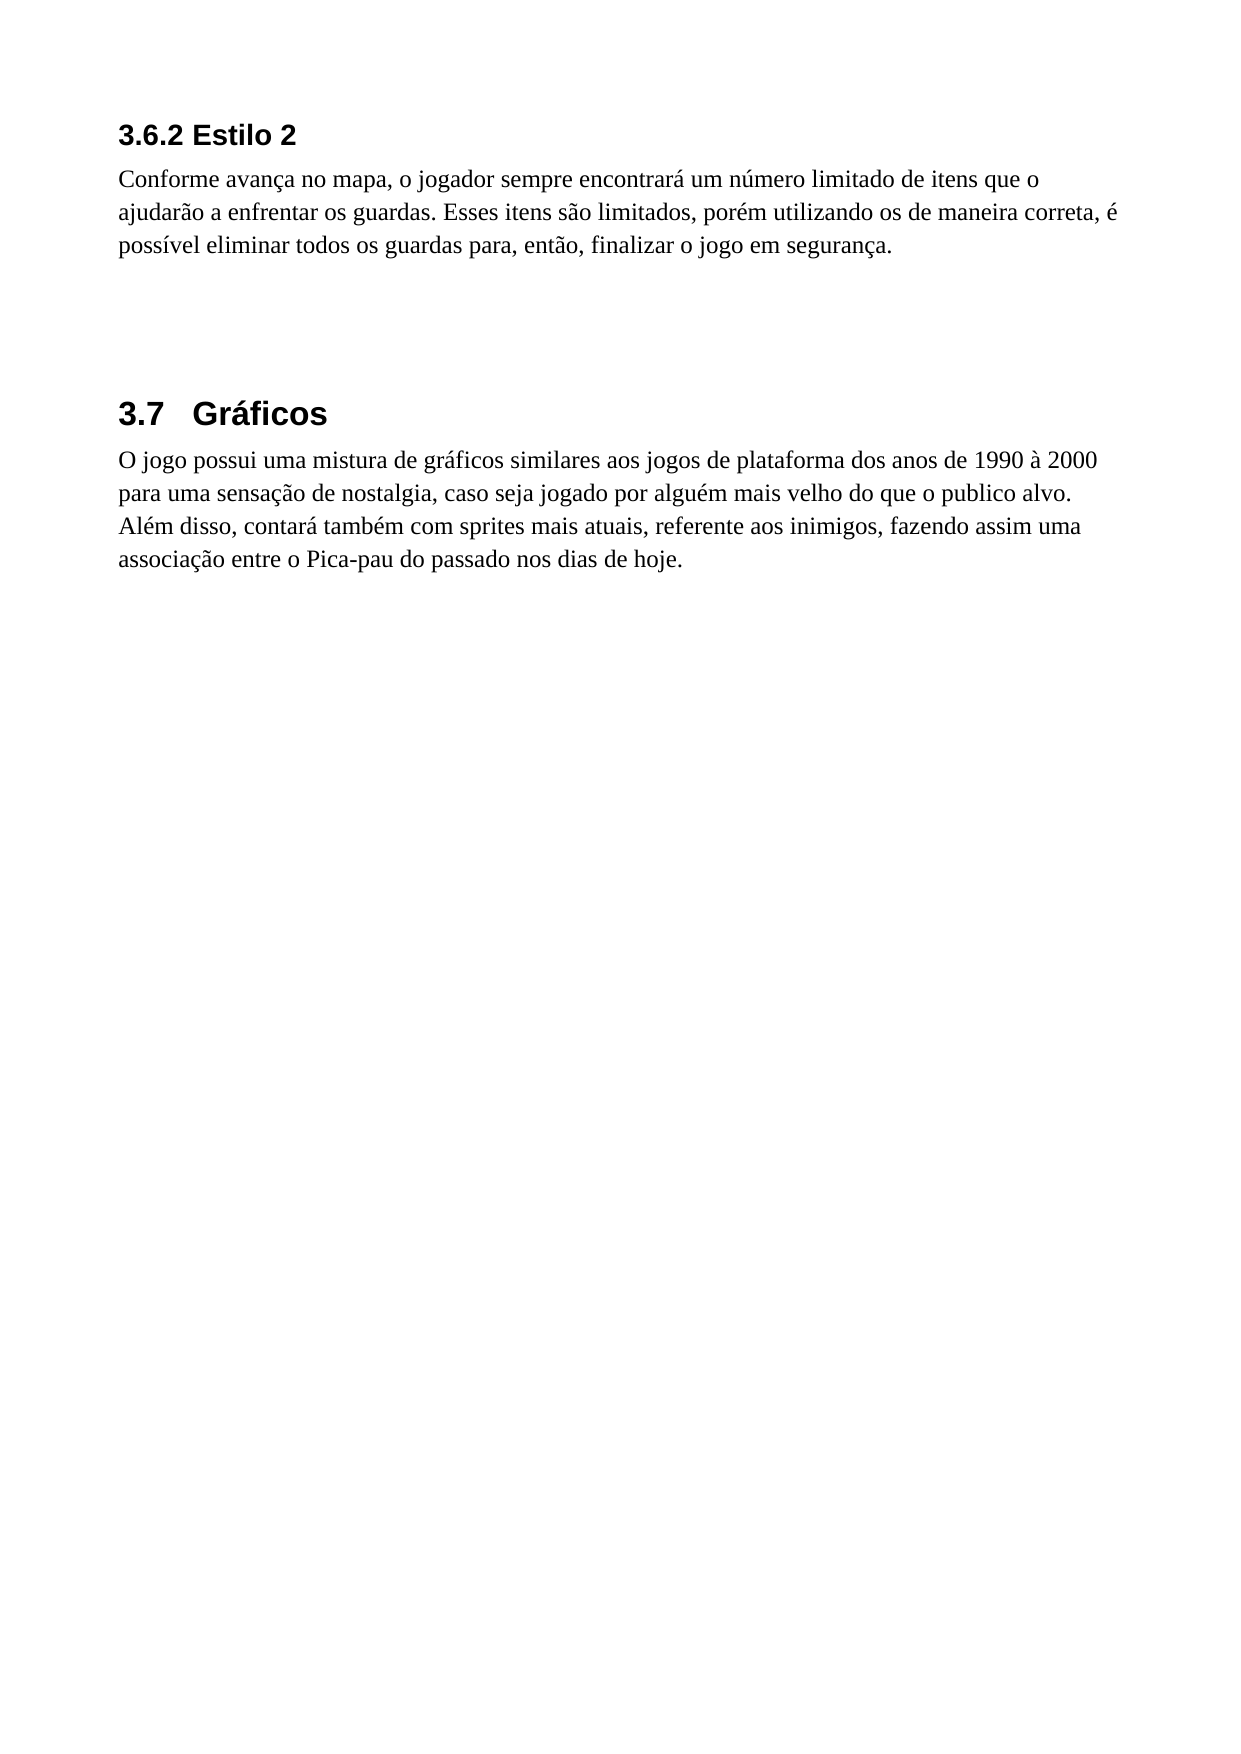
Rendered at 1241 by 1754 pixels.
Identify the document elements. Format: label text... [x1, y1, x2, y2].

text O jogo possui uma mistura de gráficos similares aos jogos de plataforma dos anos de 1990 à 2000 para uma sensação de nostalgia, caso seja jogado por alguém mais velho do que o publico alvo. Além disso, contará também com sprites mais atuais, referente aos inimigos, fazendo assim uma associação entre o Pica-pau do passado nos dias de hoje. [118, 445, 1122, 573]
text Conforme avança no mapa, o jogador sempre encontrará um número limitado de itens que o ajudarão a enfrentar os guardas. Esses itens são limitados, porém utilizando os de maneira correta, é possível eliminar todos os guardas para, então, finalizar o jogo em segurança. [118, 164, 1122, 259]
subtitle Estilo 2 [118, 118, 1122, 152]
subtitle Gráficos [118, 394, 1122, 433]
